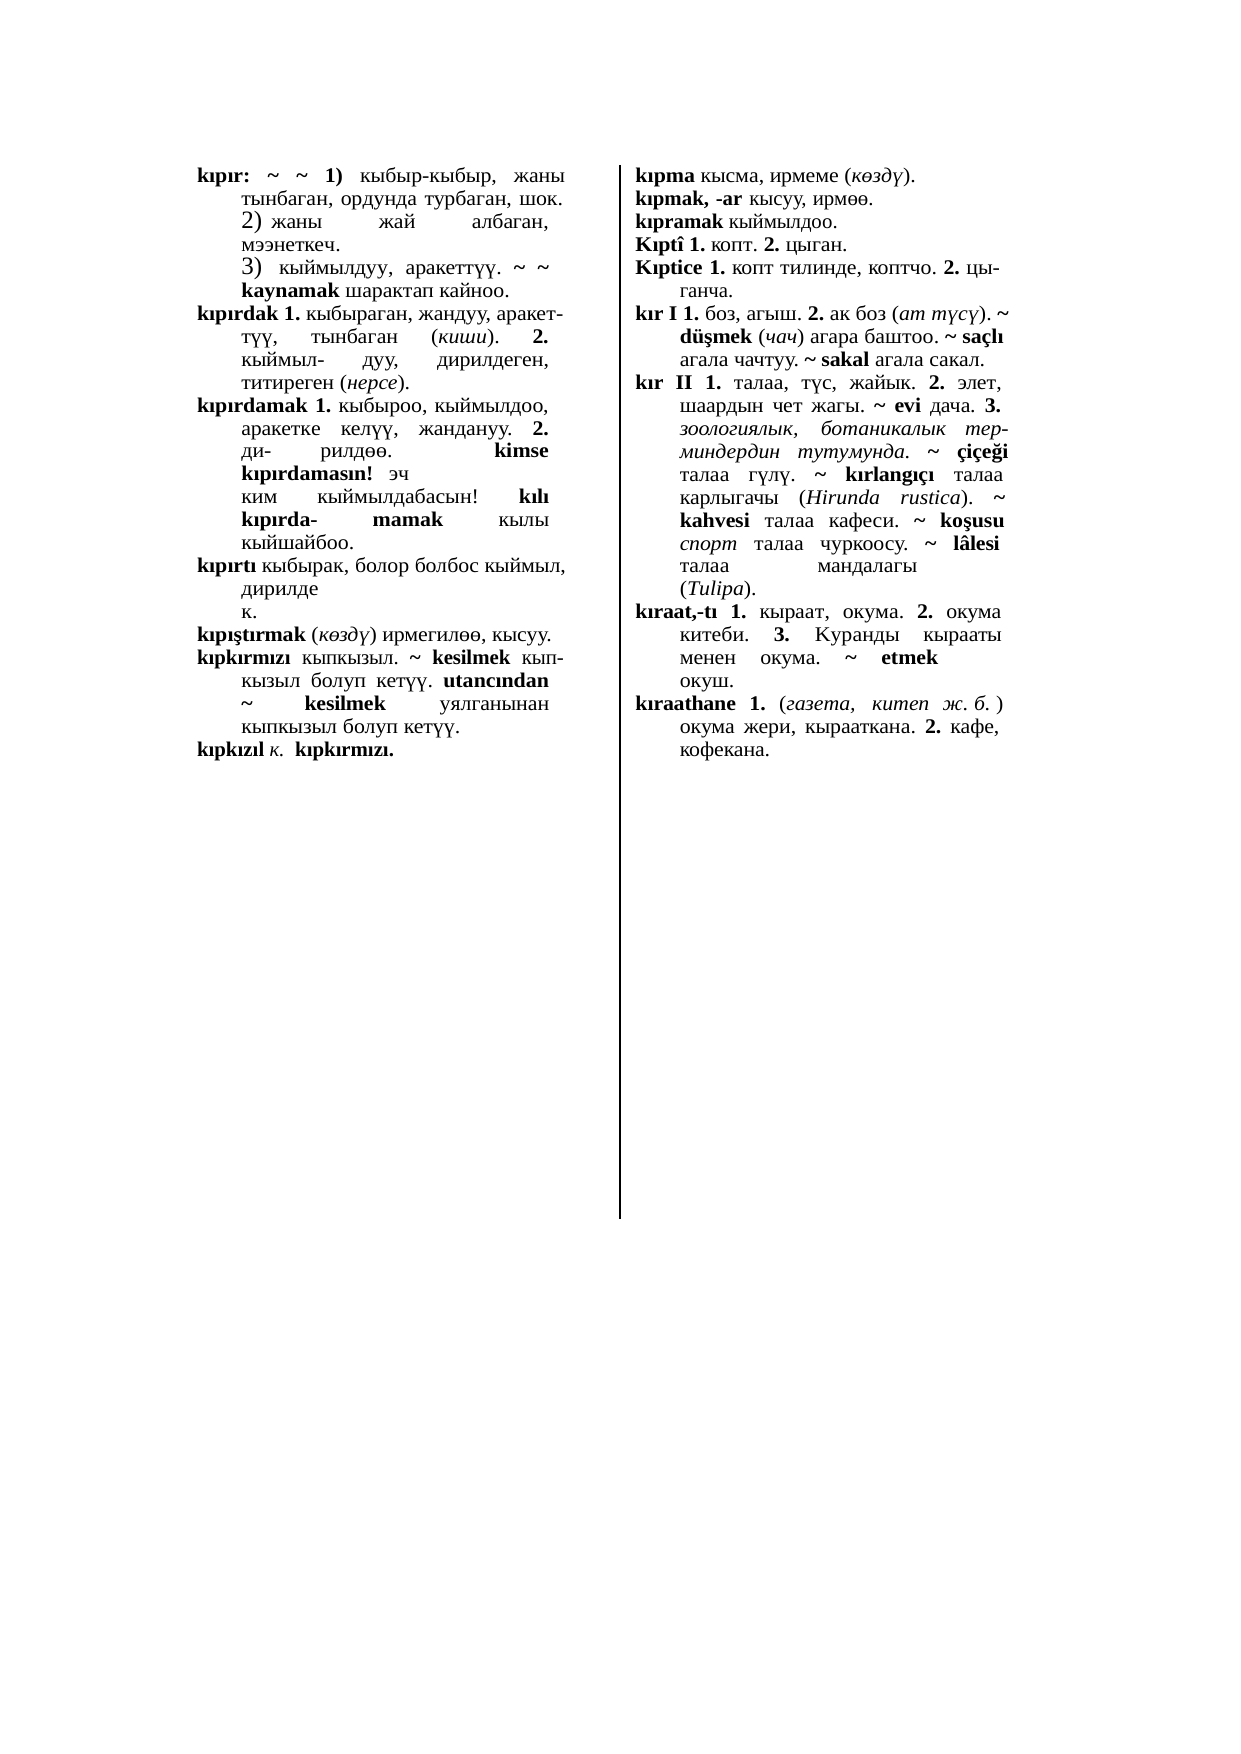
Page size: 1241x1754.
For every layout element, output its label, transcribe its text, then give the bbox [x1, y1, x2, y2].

text зоологиялык, ботаникалык тер- миндердин тутумунда. ~ çiçeği талаа гүлү. ~ kırlangıçı талаа [679, 417, 1008, 486]
text дирилдек. [241, 577, 318, 623]
text түү, тынбаган (киши). 2. кыймыл- дуу, дирилдеген, титиреген (нерсе). [241, 325, 549, 394]
text кызыл болуп кетүү. utancından ~ kesilmek уялганынан кыпкызыл болуп кетүү. [241, 669, 549, 738]
text kıpırdak 1. кыбыраган, жандуу, аракет- [197, 302, 583, 325]
text kır I 1. боз, агыш. 2. ак боз (ат түсү). ~ düşmek (чач) агара баштоо. ~ saçlı [635, 302, 1061, 348]
text kıpkırmızı кыпкызыл. ~ kesilmek кып- [197, 646, 583, 669]
text карлыгачы (Hirunda rustica). ~ kahvesi талаа кафеси. ~ koşusu спорт талаа чуркоосу. ~ lâlesi [679, 486, 1005, 554]
text ким кыймылдабасын! kılı kıpırda- mamak кылы кыйшайбоо. [241, 486, 549, 554]
text kıpır: ~ ~ 1) кыбыр-кыбыр, жаны тынбаган, ордунда турбаган, шок. [197, 164, 582, 210]
text kıpırtı кыбырак, болор болбос кыймыл, [197, 554, 579, 577]
text кофекана. [679, 738, 774, 761]
text kıpramak кыймылдоо. [635, 210, 1065, 233]
text kıpmak, -ar кысуу, ирмөө. [635, 187, 1065, 210]
text kıraathane 1. (газета, китеп ж. б. ) [635, 692, 1035, 715]
text окума жери, кырааткана. 2. кафе, [679, 715, 1004, 738]
list кыймылдуу, аракеттүү. ~ ~ kaynamak шарактап кайноо. [241, 256, 549, 302]
text kıpma кысма, ирмеме (көздү). [635, 164, 1065, 187]
text kıraat,-tı 1. кыраат, окума. 2. окума китеби. 3. Kуранды кырааты [635, 600, 1004, 646]
text Kıptice 1. копт тилинде, коптчо. 2. цы- [635, 256, 1039, 279]
text kıpıştırmak (көздү) ирмегилөө, кысуу. [197, 623, 609, 646]
text kıpırdamak 1. кыбыроо, кыймылдоо, аракетке келүү, жандануу. 2. ди- рилдөө. kimse kıpırdamasın! эч [197, 394, 549, 485]
list жаны жай албаган, мээнеткеч. [241, 210, 549, 256]
text агала чачтуу. ~ sakal агала сакал. [679, 348, 985, 371]
text kır II 1. талаа, түс, жайык. 2. элет, шаардын чет жагы. ~ evi дача. 3. [635, 371, 1065, 417]
text kıpkızıl к. kıpkırmızı. [197, 738, 583, 761]
text талаа мандалагы (Tulipa). [679, 554, 917, 600]
text менен окума. ~ etmek окуш. [679, 646, 938, 692]
text Kıptî 1. копт. 2. цыган. [635, 233, 1035, 256]
text ганча. [679, 279, 736, 302]
